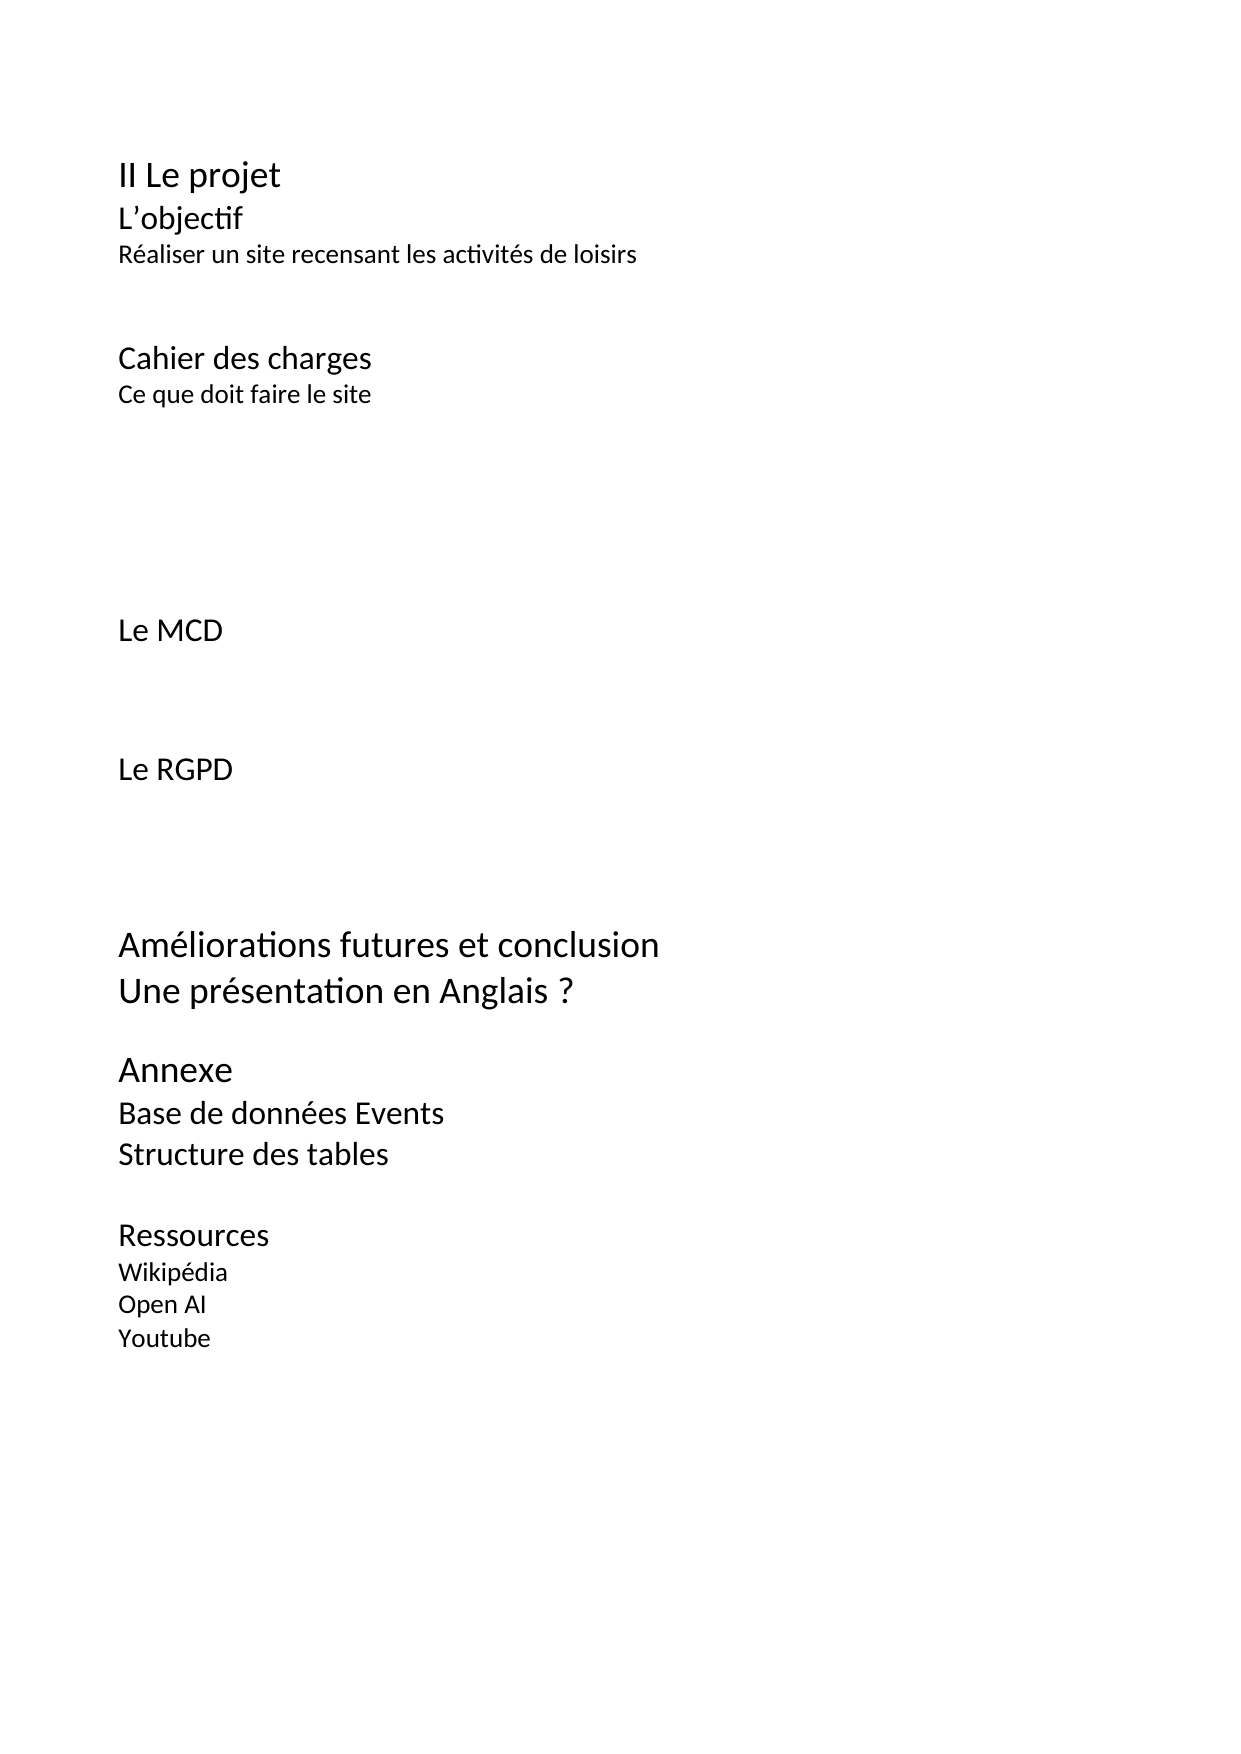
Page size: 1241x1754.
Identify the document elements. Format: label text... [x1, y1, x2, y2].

text Réaliser un site recensant les activités de loisirs [118, 238, 1122, 271]
text Structure des tables [118, 1132, 1122, 1173]
text Ce que doit faire le site [118, 377, 1122, 411]
text Annexe [118, 1046, 1122, 1092]
text Cahier des charges [118, 337, 1122, 377]
text L’objectif [118, 197, 1122, 238]
text Base de données Events [118, 1092, 1122, 1132]
text Le RGPD [118, 748, 1122, 789]
text Ressources [118, 1214, 1122, 1255]
text Wikipédia [118, 1255, 1122, 1288]
text II Le projet [118, 151, 1122, 197]
text Le MCD [118, 609, 1122, 649]
text Youtube [118, 1321, 1122, 1354]
text Améliorations futures et conclusion [118, 921, 1122, 967]
text Open AI [118, 1288, 1122, 1321]
text Une présentation en Anglais ? [118, 967, 1122, 1013]
